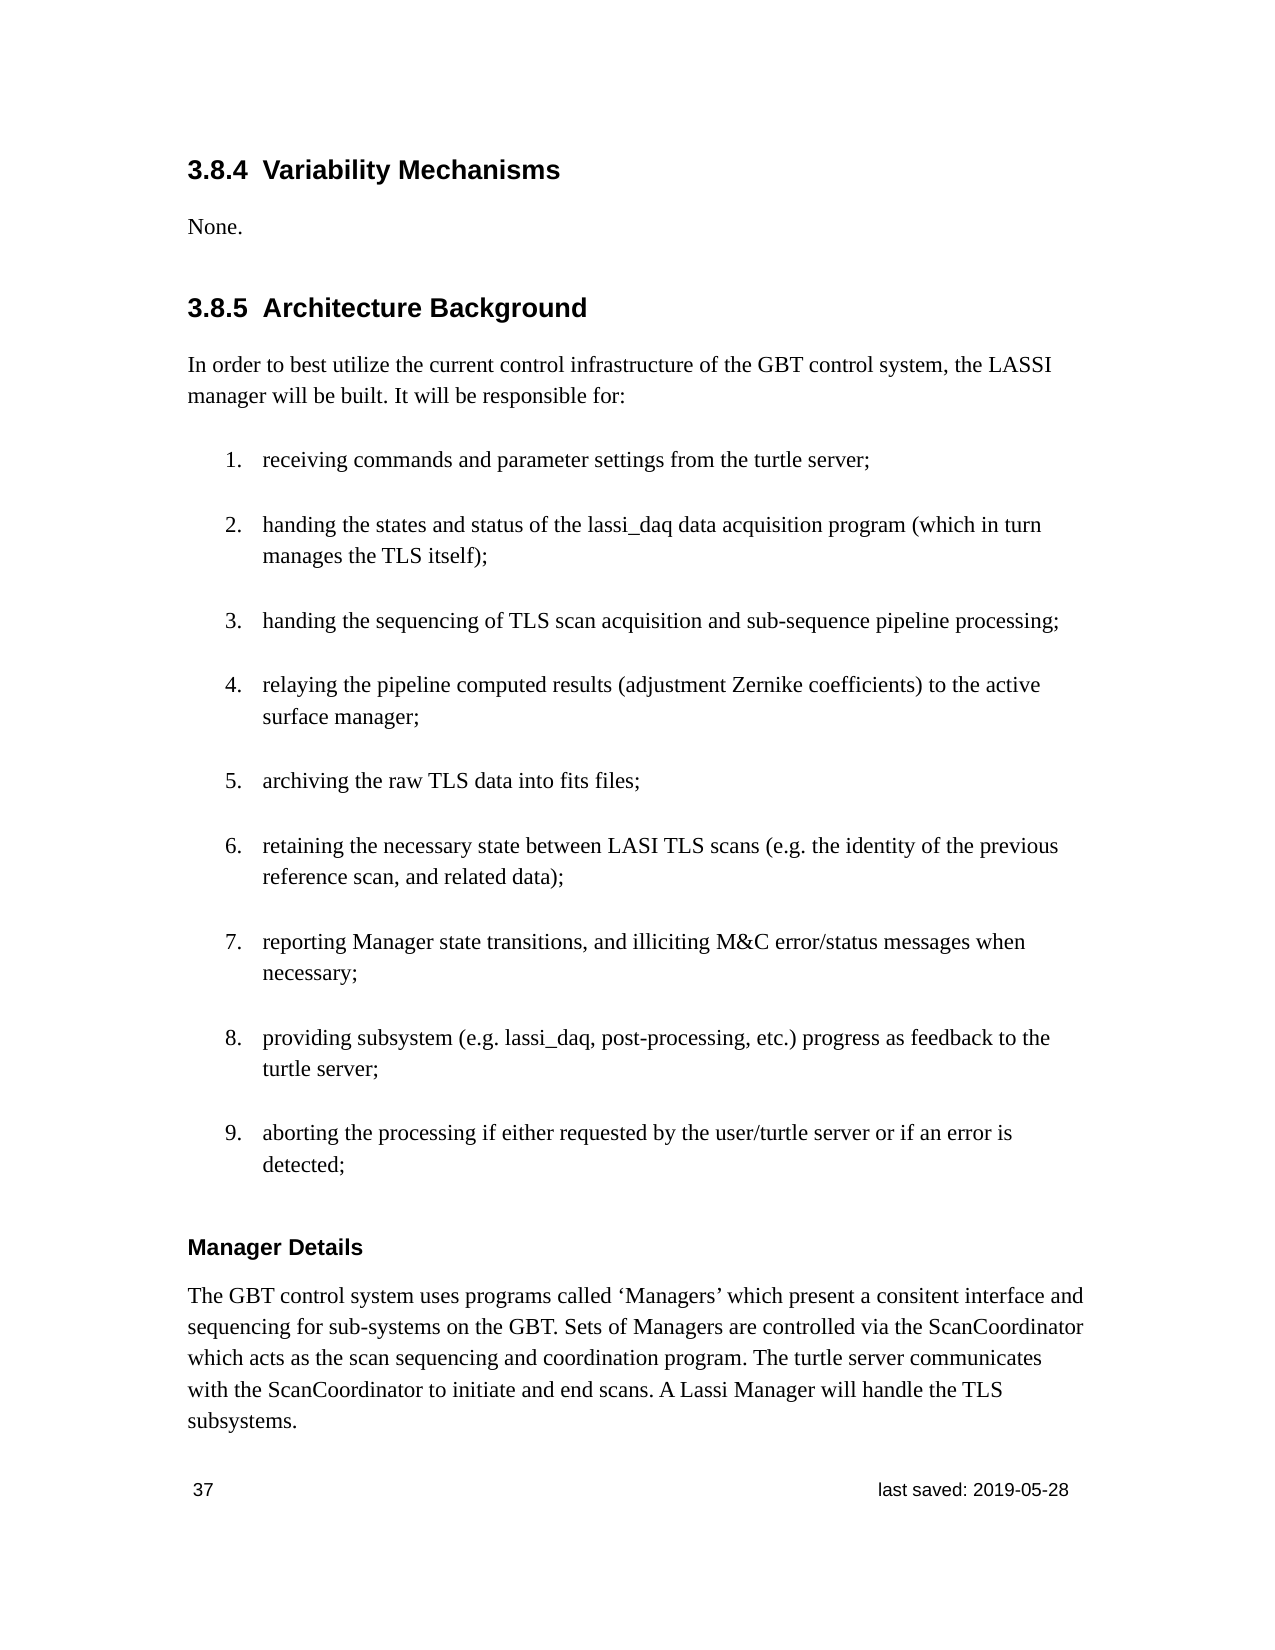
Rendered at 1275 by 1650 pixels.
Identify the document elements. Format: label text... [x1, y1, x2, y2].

text In order to best utilize the current control infrastructure of the GBT control system, the LASSI manager will be built. It will be responsible for: [187, 346, 1087, 408]
list handing the sequencing of TLS scan acquisition and sub-sequence pipeline processing; [225, 602, 1087, 633]
list relaying the pipeline computed results (adjustment Zernike coefficients) to the active surface manager; [225, 667, 1087, 729]
list aborting the processing if either requested by the user/turtle server or if an error is detected; [225, 1114, 1087, 1177]
list providing subsystem (e.g. lassi_daq, post-processing, etc.) progress as feedback to the turtle server; [225, 1019, 1087, 1081]
text Manager Details [187, 1225, 1087, 1260]
subtitle Variability Mechanisms [187, 150, 1087, 185]
list reporting Manager state transitions, and illiciting M&C error/status messages when necessary; [225, 923, 1087, 985]
list archiving the raw TLS data into fits files; [225, 762, 1087, 794]
list receiving commands and parameter settings from the turtle server; [225, 442, 1087, 473]
text The GBT control system uses programs called ‘Managers’ which present a consitent interface and sequencing for sub-systems on the GBT. Sets of Managers are controlled via the ScanCoordinator which acts as the scan sequencing and coordination program. The turtle server communicates with the ScanCoordinator to initiate and end scans. A Lassi Manager will handle the TLS subsystems. [187, 1277, 1087, 1433]
text None. [187, 208, 1087, 239]
list retaining the necessary state between LASI TLS scans (e.g. the identity of the previous reference scan, and related data); [225, 827, 1087, 889]
list handing the states and status of the lassi_daq data acquisition program (which in turn manages the TLS itself); [225, 506, 1087, 569]
subtitle Architecture Background [187, 287, 1087, 323]
